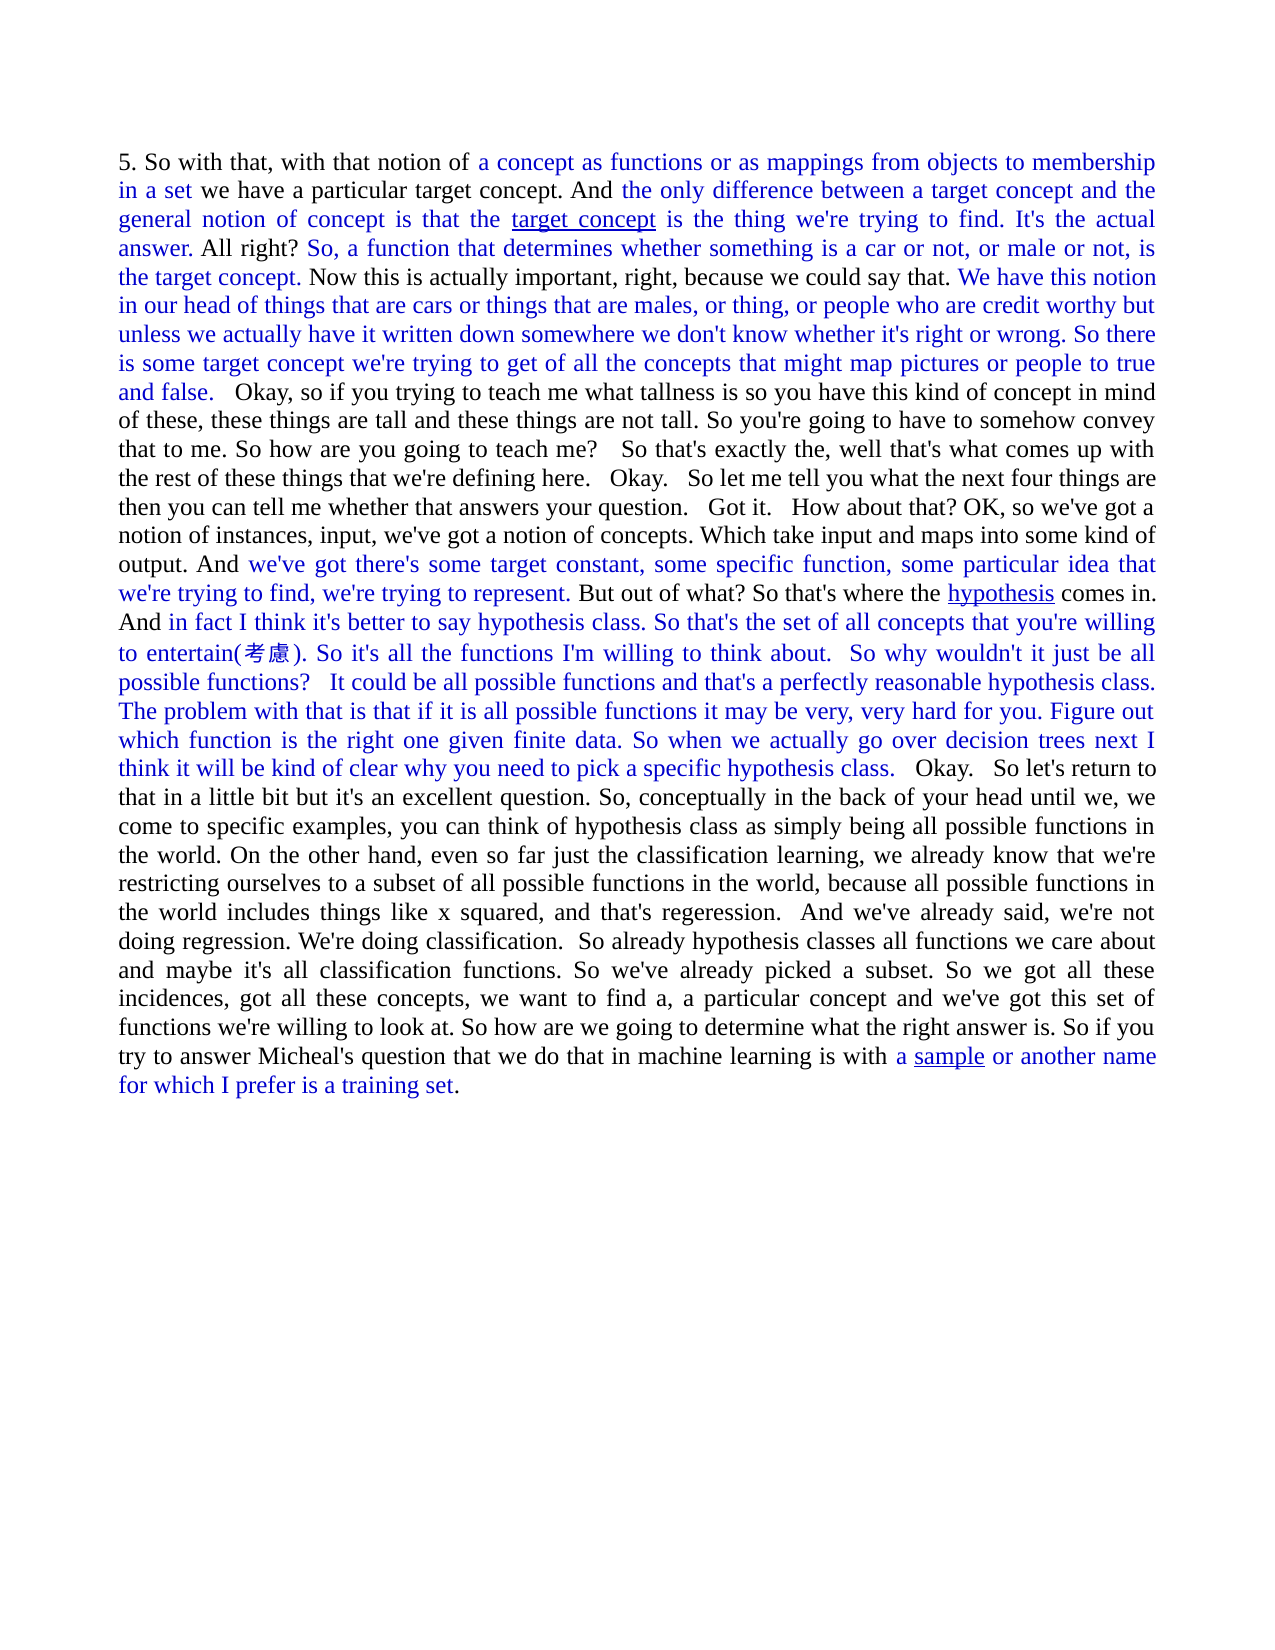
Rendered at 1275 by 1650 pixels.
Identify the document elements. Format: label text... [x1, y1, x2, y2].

text 5. So with that, with that notion of a concept as functions or as mappings from objects to membership in a set we have a particular target concept. And the only difference between a target concept and the general notion of concept is that the target concept is the thing we're trying to find. It's the actual answer. All right? So, a function that determines whether something is a car or not, or male or not, is the target concept. Now this is actually important, right, because we could say that. We have this notion in our head of things that are cars or things that are males, or thing, or people who are credit worthy but unless we actually have it written down somewhere we don't know whether it's right or wrong. So there is some target concept we're trying to get of all the concepts that might map pictures or people to true and false. Okay, so if you trying to teach me what tallness is so you have this kind of concept in mind of these, these things are tall and these things are not tall. So you're going to have to somehow convey that to me. So how are you going to teach me? So that's exactly the, well that's what comes up with the rest of these things that we're defining here. Okay. So let me tell you what the next four things are then you can tell me whether that answers your question. Got it. How about that? OK, so we've got a notion of instances, input, we've got a notion of concepts. Which take input and maps into some kind of output. And we've got there's some target constant, some specific function, some particular idea that we're trying to find, we're trying to represent. But out of what? So that's where the hypothesis comes in. And in fact I think it's better to say hypothesis class. So that's the set of all concepts that you're willing to entertain(考慮). So it's all the functions I'm willing to think about. So why wouldn't it just be all possible functions? It could be all possible functions and that's a perfectly reasonable hypothesis class. The problem with that is that if it is all possible functions it may be very, very hard for you. Figure out which function is the right one given finite data. So when we actually go over decision trees next I think it will be kind of clear why you need to pick a specific hypothesis class. Okay. So let's return to that in a little bit but it's an excellent question. So, conceptually in the back of your head until we, we come to specific examples, you can think of hypothesis class as simply being all possible functions in the world. On the other hand, even so far just the classification learning, we already know that we're restricting ourselves to a subset of all possible functions in the world, because all possible functions in the world includes things like x squared, and that's regeression. And we've already said, we're not doing regression. We're doing classification. So already hypothesis classes all functions we care about and maybe it's all classification functions. So we've already picked a subset. So we got all these incidences, got all these concepts, we want to find a, a particular concept and we've got this set of functions we're willing to look at. So how are we going to determine what the right answer is. So if you try to answer Micheal's question that we do that in machine learning is with a sample or another name for which I prefer is a training set. [118, 147, 1157, 1098]
